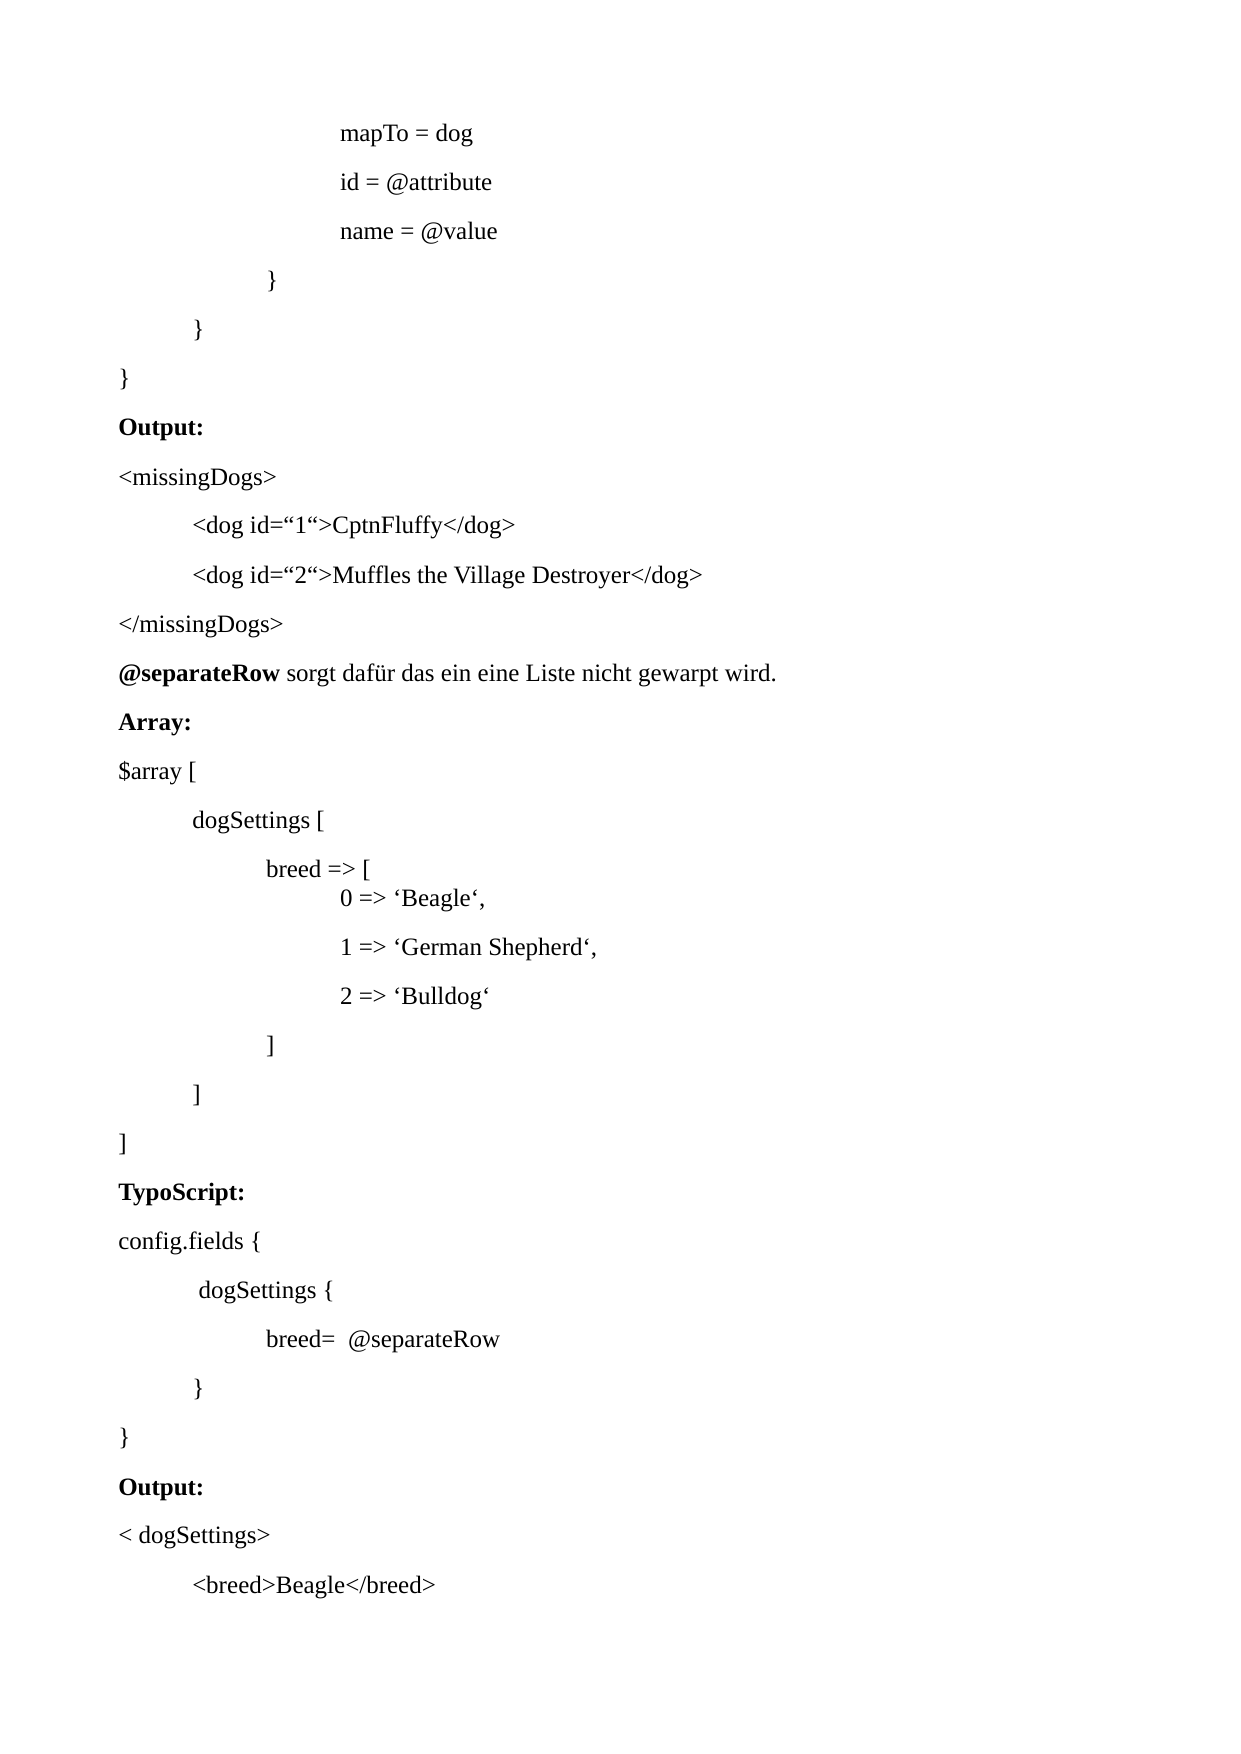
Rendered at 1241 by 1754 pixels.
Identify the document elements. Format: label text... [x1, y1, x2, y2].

text mapTo = dog [118, 118, 1122, 147]
text Array: [118, 707, 1122, 736]
text <missingDogs> [118, 462, 1122, 490]
text } [118, 1422, 1122, 1451]
text </missingDogs> [118, 609, 1122, 637]
text 2 => ‘Bulldog‘ [118, 981, 1122, 1010]
text config.fields { [118, 1226, 1122, 1255]
text } [118, 1373, 1122, 1402]
text } [118, 265, 1122, 294]
text 0 => ‘Beagle‘, [118, 883, 1122, 912]
text dogSettings [ [118, 805, 1122, 834]
text dogSettings { [118, 1275, 1122, 1304]
text <breed>Beagle</breed> [118, 1570, 1122, 1598]
text } [118, 363, 1122, 392]
text name = @value [118, 216, 1122, 245]
text <dog id=“2“>Muffles the Village Destroyer</dog> [118, 560, 1122, 588]
text < dogSettings> [118, 1521, 1122, 1549]
text TypoScript: [118, 1177, 1122, 1206]
text breed= @separateRow [118, 1324, 1122, 1353]
text } [118, 314, 1122, 343]
text 1 => ‘German Shepherd‘, [118, 932, 1122, 961]
text Output: [118, 412, 1122, 441]
text @separateRow sorgt dafür das ein eine Liste nicht gewarpt wird. [118, 658, 1122, 687]
text $array [ [118, 756, 1122, 785]
text Output: [118, 1472, 1122, 1500]
text ] [118, 1079, 1122, 1108]
text id = @attribute [118, 167, 1122, 196]
text ] [118, 1030, 1122, 1059]
text ] [118, 1128, 1122, 1157]
text breed => [ [118, 854, 1122, 883]
text <dog id=“1“>CptnFluffy</dog> [118, 511, 1122, 539]
